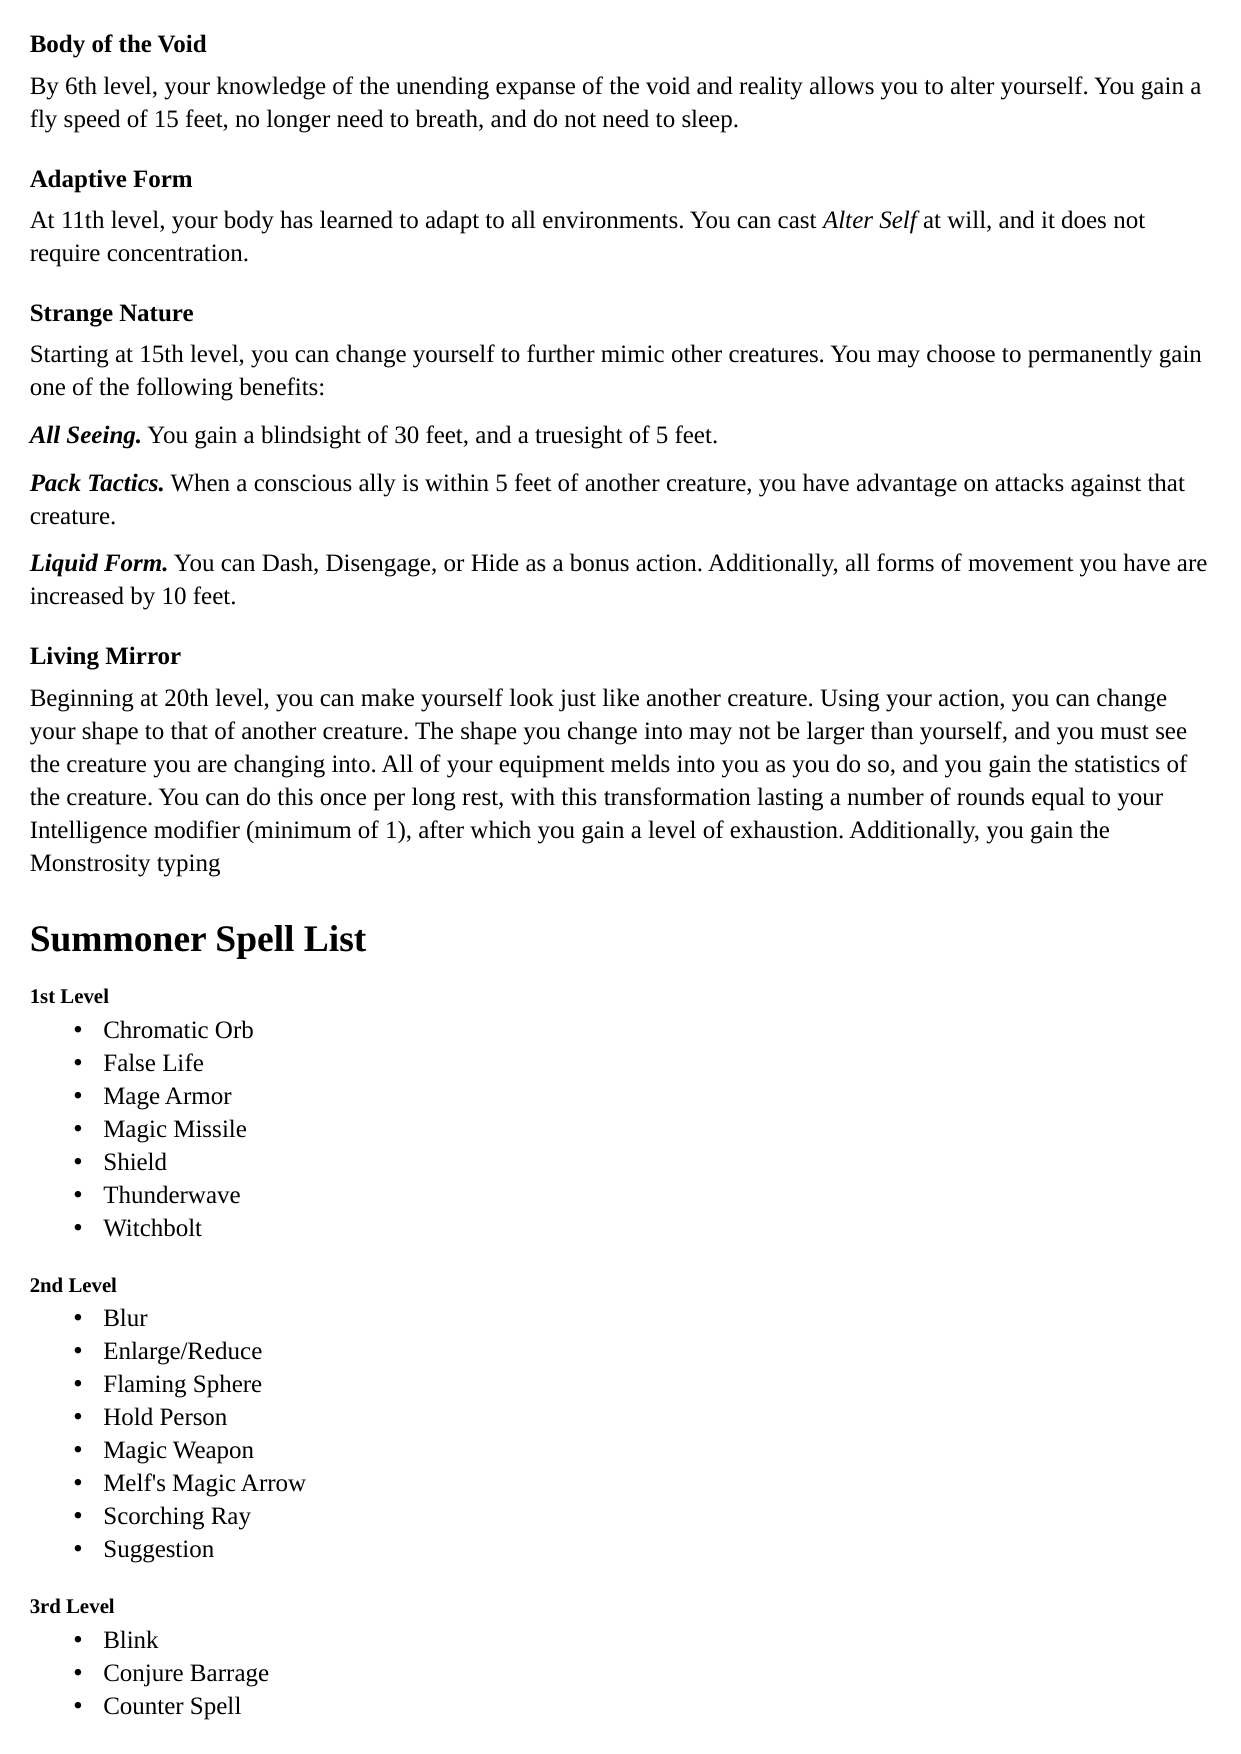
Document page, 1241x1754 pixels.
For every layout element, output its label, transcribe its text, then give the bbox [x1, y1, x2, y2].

list Conjure Barrage [74, 1658, 1211, 1687]
subtitle Body of the Void [29, 29, 1211, 58]
text At 11th level, your body has learned to adapt to all environments. You can cast Alter Self at will, and it does not require concentration. [29, 205, 1211, 267]
list Melf's Magic Arrow [74, 1468, 1211, 1497]
subtitle 1st Level [29, 984, 1211, 1008]
text By 6th level, your knowledge of the unending expanse of the void and reality allows you to alter yourself. You gain a fly speed of 15 feet, no longer need to breath, and do not need to sleep. [29, 71, 1211, 132]
list Chromatic Orb [74, 1015, 1211, 1043]
list Witchbolt [74, 1213, 1211, 1242]
subtitle 2nd Level [29, 1273, 1211, 1297]
text Starting at 15th level, you can change yourself to further mimic other creatures. You may choose to permanently gain one of the following benefits: [29, 339, 1211, 401]
text All Seeing. You gain a blindsight of 30 feet, and a truesight of 5 feet. [29, 420, 1211, 449]
subtitle 3rd Level [29, 1594, 1211, 1618]
list False Life [74, 1048, 1211, 1076]
list Shield [74, 1147, 1211, 1176]
text Beginning at 20th level, you can make yourself look just like another creature. Using your action, you can change your shape to that of another creature. The shape you change into may not be larger than yourself, and you must see the creature you are changing into. All of your equipment melds into you as you do so, and you gain the statistics of the creature. You can do this once per long rest, with this transformation lasting a number of rounds equal to your Intelligence modifier (minimum of 1), after which you gain a level of exhaustion. Additionally, you gain the Monstrosity typing [29, 683, 1211, 877]
subtitle Adaptive Form [29, 164, 1211, 193]
list Flaming Sphere [74, 1369, 1211, 1398]
list Mage Armor [74, 1081, 1211, 1109]
list Blur [74, 1303, 1211, 1332]
subtitle Strange Nature [29, 298, 1211, 327]
text Pack Tactics. When a conscious ally is within 5 feet of another creature, you have advantage on attacks against that creature. [29, 468, 1211, 529]
text Liquid Form. You can Dash, Disengage, or Hide as a bonus action. Additionally, all forms of movement you have are increased by 10 feet. [29, 548, 1211, 610]
list Magic Missile [74, 1114, 1211, 1142]
list Counter Spell [74, 1691, 1211, 1719]
subtitle Summoner Spell List [29, 916, 1211, 959]
list Suggestion [74, 1534, 1211, 1563]
list Thunderwave [74, 1180, 1211, 1208]
list Blink [74, 1625, 1211, 1653]
subtitle Living Mirror [29, 641, 1211, 670]
list Magic Weapon [74, 1435, 1211, 1464]
list Scorching Ray [74, 1501, 1211, 1530]
list Hold Person [74, 1402, 1211, 1431]
list Enlarge/Reduce [74, 1336, 1211, 1365]
